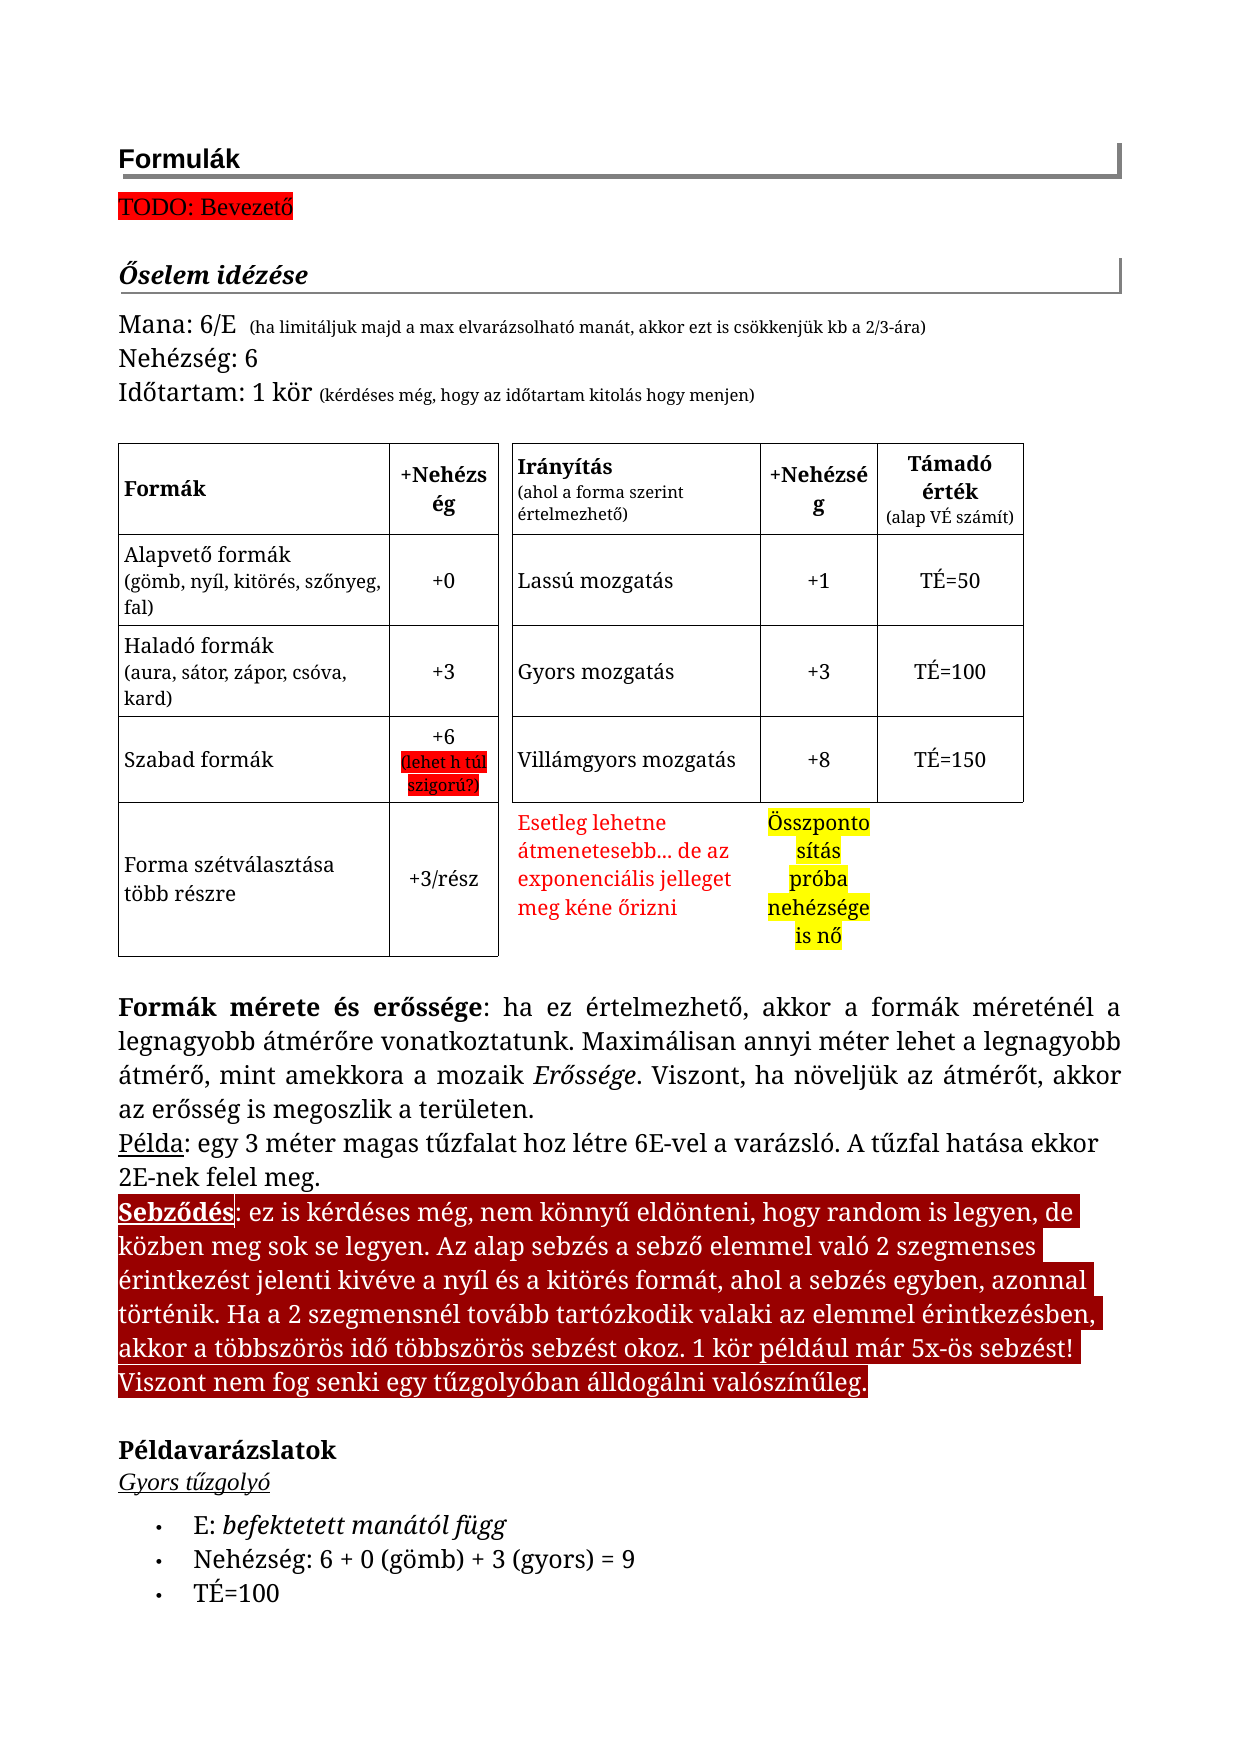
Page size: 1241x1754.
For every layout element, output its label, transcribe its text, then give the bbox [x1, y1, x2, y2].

table_header +Nehézség [761, 444, 877, 534]
text Példa: egy 3 méter magas tűzfalat hoz létre 6E-vel a varázsló. A tűzfal hatása ekkor 2E-nek felel meg. [118, 1126, 1122, 1194]
list TÉ=100 [156, 1576, 1122, 1610]
table_cell [499, 716, 512, 802]
table_cell Alapvető formák (gömb, nyíl, kitörés, szőnyeg, fal) [119, 535, 389, 625]
table_cell TÉ=100 [878, 626, 1023, 716]
table_header Támadó érték (alap VÉ számít) [878, 444, 1023, 534]
table_header +Nehézség [390, 444, 498, 534]
table_cell [499, 534, 512, 625]
table_cell +1 [761, 535, 877, 625]
text Formák mérete és erőssége: ha ez értelmezhető, akkor a formák méreténél a legnagyobb átmérőre vonatkoztatunk. Maximálisan annyi méter lehet a legnagyobb átmérő, mint amekkora a mozaik Erőssége. Viszont, ha növeljük az átmérőt, akkor az erősség is megoszlik a területen. [118, 990, 1122, 1126]
text TODO: Bevezető [118, 192, 1122, 220]
text Mana: 6/E (ha limitáljuk majd a max elvarázsolható manát, akkor ezt is csökkenjük kb a 2/3-ára) [118, 307, 1122, 341]
subtitle Őselem idézése [118, 258, 1119, 292]
table_cell Lassú mozgatás [513, 535, 760, 625]
table_cell +3 [761, 626, 877, 716]
table_cell [499, 802, 512, 956]
table_cell +0 [390, 535, 498, 625]
table_cell Haladó formák (aura, sátor, zápor, csóva, kard) [119, 626, 389, 716]
text Nehézség: 6 [118, 341, 1122, 375]
table_cell Gyors mozgatás [513, 626, 760, 716]
table_cell Villámgyors mozgatás [513, 717, 760, 802]
table_cell +3 [390, 626, 498, 716]
table_cell Összpontosítás próba nehézsége is nő [760, 803, 877, 956]
text Példavarázslatok [118, 1433, 1122, 1467]
table_cell Esetleg lehetne átmenetesebb... de az exponenciális jelleget meg kéne őrizni [512, 803, 760, 956]
table_header Irányítás (ahol a forma szerint értelmezhető) [513, 444, 760, 534]
table_cell [877, 803, 1023, 956]
table_cell TÉ=50 [878, 535, 1023, 625]
table_cell [499, 625, 512, 716]
text Időtartam: 1 kör (kérdéses még, hogy az időtartam kitolás hogy menjen) [118, 375, 1122, 409]
table_cell TÉ=150 [878, 717, 1023, 802]
table_cell Szabad formák [119, 717, 389, 802]
table_header [499, 443, 512, 534]
table_cell +8 [761, 717, 877, 802]
list Nehézség: 6 + 0 (gömb) + 3 (gyors) = 9 [156, 1542, 1122, 1576]
subtitle Formulák [118, 143, 1117, 174]
table_cell +3/rész [390, 803, 498, 956]
table_header Formák [119, 444, 389, 534]
text Gyors tűzgolyó [118, 1467, 1122, 1495]
table_cell +6 (lehet h túl szigorú?) [390, 717, 498, 802]
list E: befektetett manától függ [156, 1508, 1122, 1542]
text Sebződés: ez is kérdéses még, nem könnyű eldönteni, hogy random is legyen, de közben meg sok se legyen. Az alap sebzés a sebző elemmel való 2 szegmenses érintkezést jelenti kivéve a nyíl és a kitörés formát, ahol a sebzés egyben, azonnal történik. Ha a 2 szegmensnél tovább tartózkodik valaki az elemmel érintkezésben, akkor a többszörös idő többszörös sebzést okoz. 1 kör például már 5x-ös sebzést! Viszont nem fog senki egy tűzgolyóban álldogálni valószínűleg. [118, 1194, 1122, 1398]
table_cell Forma szétválasztása több részre [119, 803, 389, 956]
